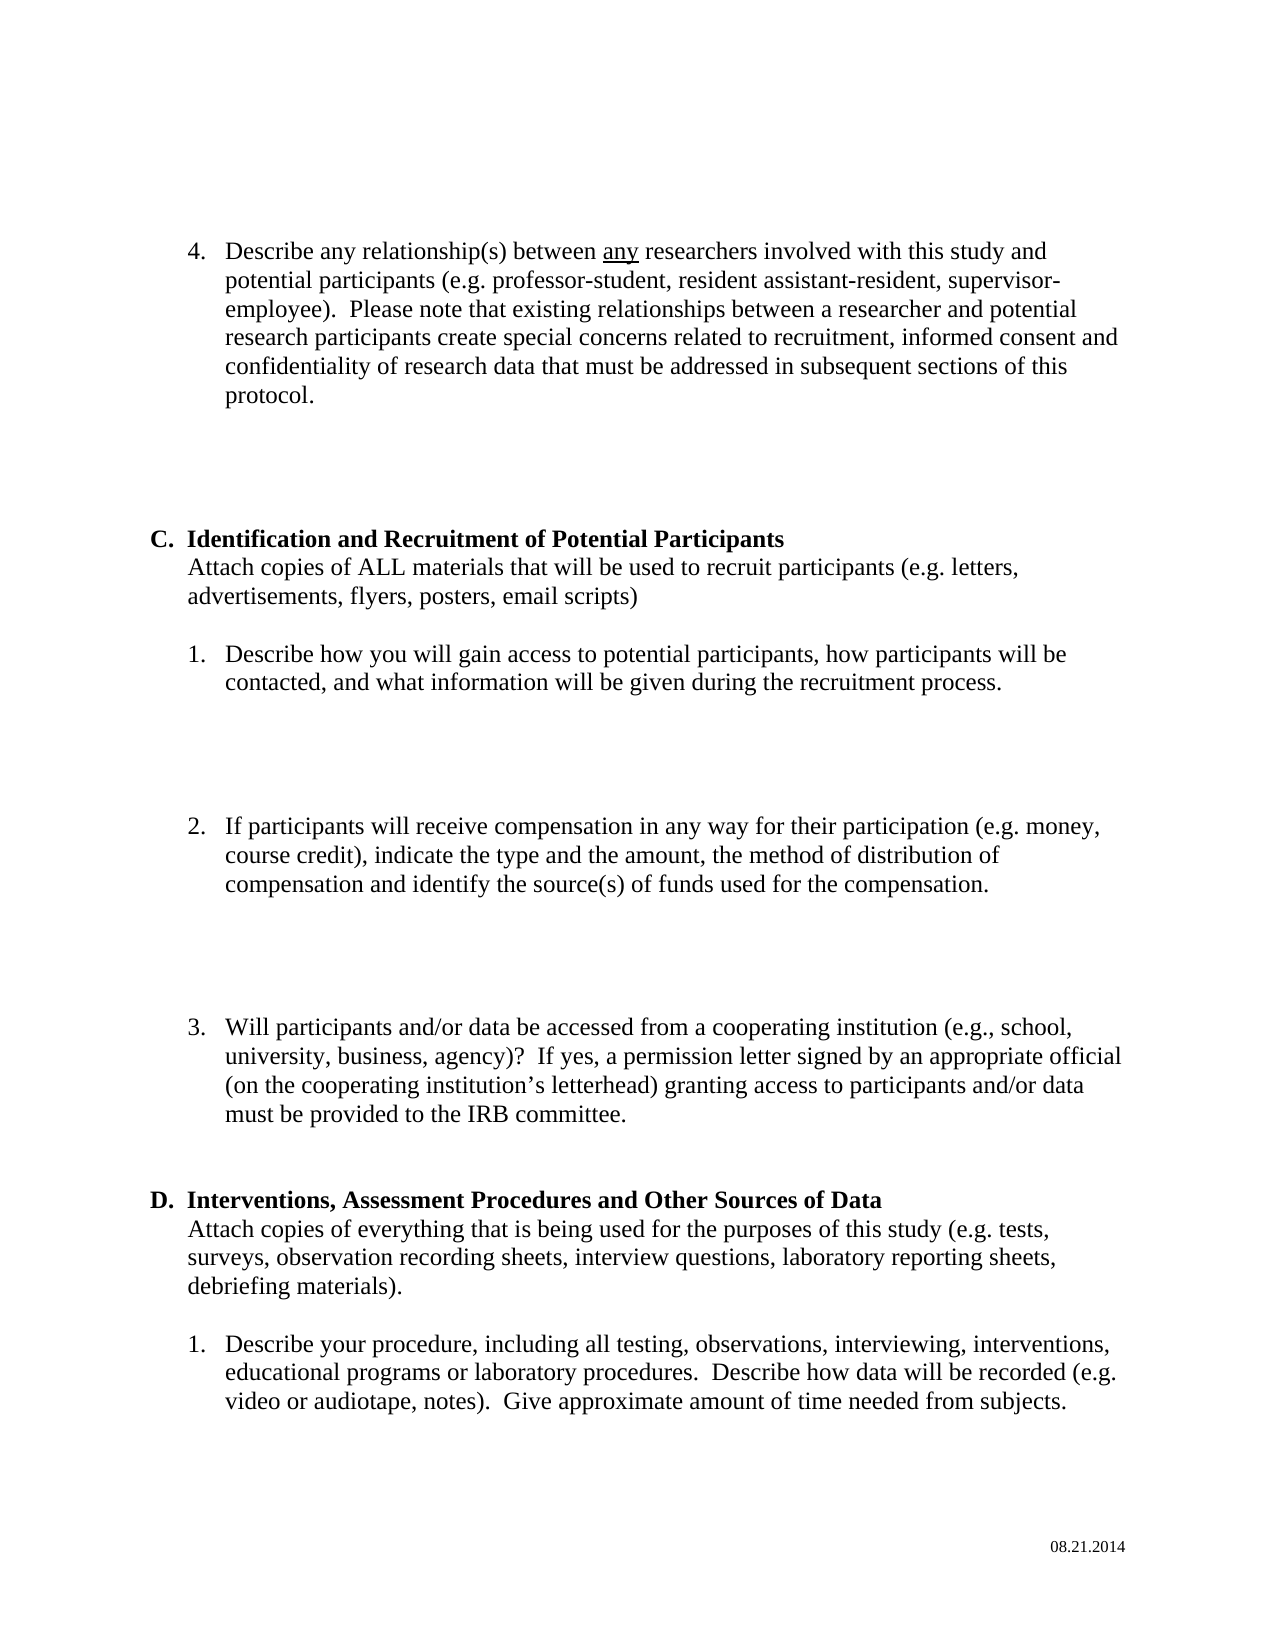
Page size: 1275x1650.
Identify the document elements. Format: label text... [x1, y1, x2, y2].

text C. Identification and Recruitment of Potential Participants [150, 524, 1125, 552]
text Attach copies of ALL materials that will be used to recruit participants (e.g. letters, advertisements, flyers, posters, email scripts) [187, 552, 1125, 610]
text D. Interventions, Assessment Procedures and Other Sources of Data [150, 1185, 1125, 1214]
text Attach copies of everything that is being used for the purposes of this study (e.g. tests, surveys, observation recording sheets, interview questions, laboratory reporting sheets, debriefing materials). [187, 1214, 1125, 1300]
list Will participants and/or data be accessed from a cooperating institution (e.g., school, university, business, agency)? If yes, a permission letter signed by an appropriate official (on the cooperating institution’s letterhead) granting access to participants and/or data must be provided to the IRB committee. [187, 1012, 1125, 1127]
list Describe how you will gain access to potential participants, how participants will be contacted, and what information will be given during the recruitment process. [187, 639, 1125, 696]
list Describe your procedure, including all testing, observations, interviewing, interventions, educational programs or laboratory procedures. Describe how data will be recorded (e.g. video or audiotape, notes). Give approximate amount of time needed from subjects. [187, 1329, 1125, 1415]
list If participants will receive compensation in any way for their participation (e.g. money, course credit), indicate the type and the amount, the method of distribution of compensation and identify the source(s) of funds used for the compensation. [187, 811, 1125, 897]
list Describe any relationship(s) between any researchers involved with this study and potential participants (e.g. professor-student, resident assistant-resident, supervisor-employee). Please note that existing relationships between a researcher and potential research participants create special concerns related to recruitment, informed consent and confidentiality of research data that must be addressed in subsequent sections of this protocol. [187, 236, 1125, 409]
